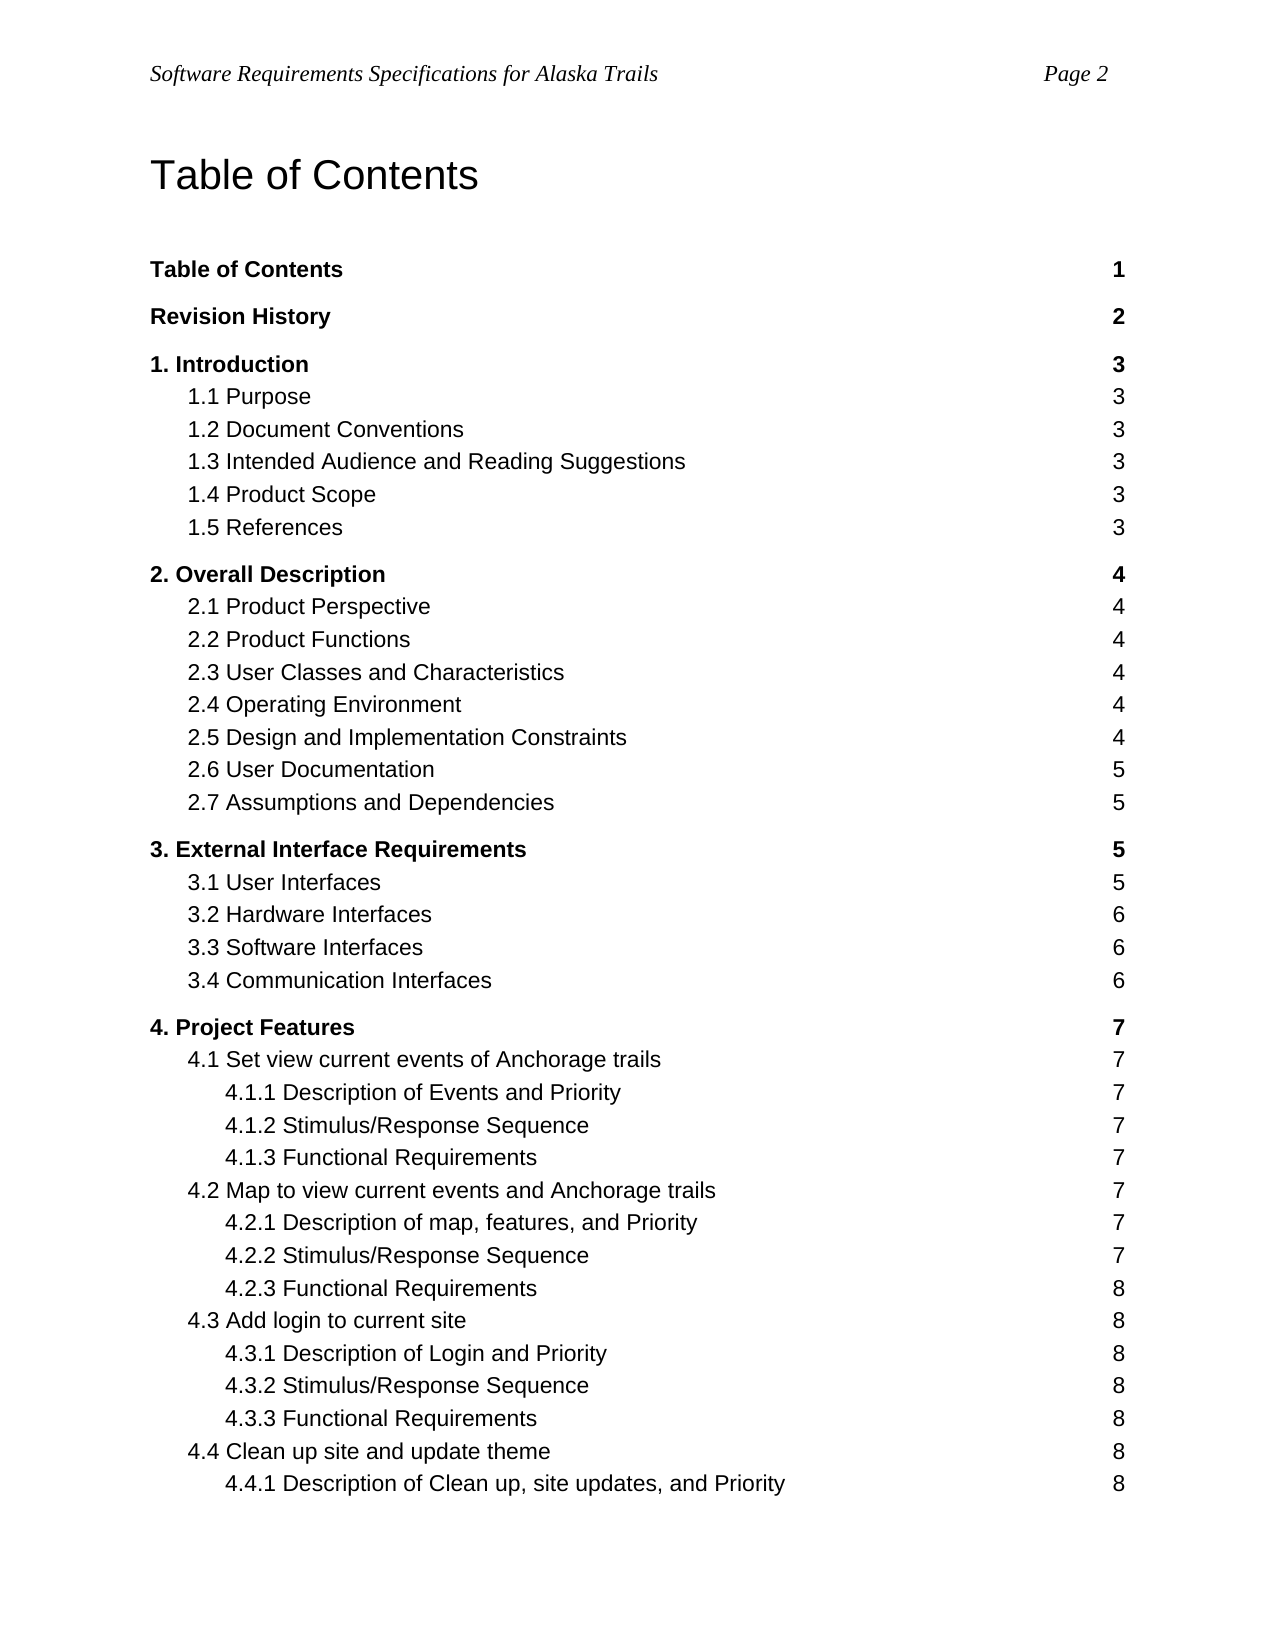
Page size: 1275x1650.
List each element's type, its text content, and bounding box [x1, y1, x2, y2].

text 3.2 Hardware Interfaces 6 [187, 901, 1125, 928]
text 4.3.2 Stimulus/Response Sequence 8 [225, 1372, 1125, 1399]
text 2.1 Product Perspective 4 [187, 593, 1125, 620]
text Revision History 2 [150, 303, 1125, 330]
text 1.4 Product Scope 3 [187, 481, 1125, 507]
text 2.6 User Documentation 5 [187, 756, 1125, 783]
text Table of Contents 1 [150, 256, 1125, 282]
text 4.4 Clean up site and update theme 8 [187, 1438, 1125, 1464]
text 4.3.1 Description of Login and Priority 8 [225, 1340, 1125, 1366]
text 4.2.2 Stimulus/Response Sequence 7 [225, 1242, 1125, 1268]
text 3.3 Software Interfaces 6 [187, 934, 1125, 960]
text 4.2.1 Description of map, features, and Priority 7 [225, 1209, 1125, 1236]
text 4.2 Map to view current events and Anchorage trails 7 [187, 1177, 1125, 1203]
text 4.4.1 Description of Clean up, site updates, and Priority 8 [225, 1470, 1125, 1497]
subtitle Table of Contents [150, 150, 1125, 198]
text 3.1 User Interfaces 5 [187, 869, 1125, 895]
text 4.3 Add login to current site 8 [187, 1307, 1125, 1333]
text 2.4 Operating Environment 4 [187, 691, 1125, 717]
text 1.3 Intended Audience and Reading Suggestions 3 [187, 448, 1125, 475]
text 3. External Interface Requirements 5 [150, 836, 1125, 862]
text 4.1.3 Functional Requirements 7 [225, 1144, 1125, 1171]
text 4.1.1 Description of Events and Priority 7 [225, 1079, 1125, 1105]
text 2.5 Design and Implementation Constraints 4 [187, 724, 1125, 750]
text 1.1 Purpose 3 [187, 383, 1125, 409]
text 4. Project Features 7 [150, 1014, 1125, 1040]
text 4.2.3 Functional Requirements 8 [225, 1274, 1125, 1301]
text 4.3.3 Functional Requirements 8 [225, 1405, 1125, 1431]
text 4.1 Set view current events of Anchorage trails 7 [187, 1046, 1125, 1073]
text 2. Overall Description 4 [150, 561, 1125, 587]
text 1.2 Document Conventions 3 [187, 416, 1125, 442]
text 1. Introduction 3 [150, 351, 1125, 377]
text 2.2 Product Functions 4 [187, 626, 1125, 652]
text 2.7 Assumptions and Dependencies 5 [187, 789, 1125, 815]
text 4.1.2 Stimulus/Response Sequence 7 [225, 1112, 1125, 1138]
text 2.3 User Classes and Characteristics 4 [187, 658, 1125, 685]
text 3.4 Communication Interfaces 6 [187, 967, 1125, 993]
text 1.5 References 3 [187, 513, 1125, 540]
